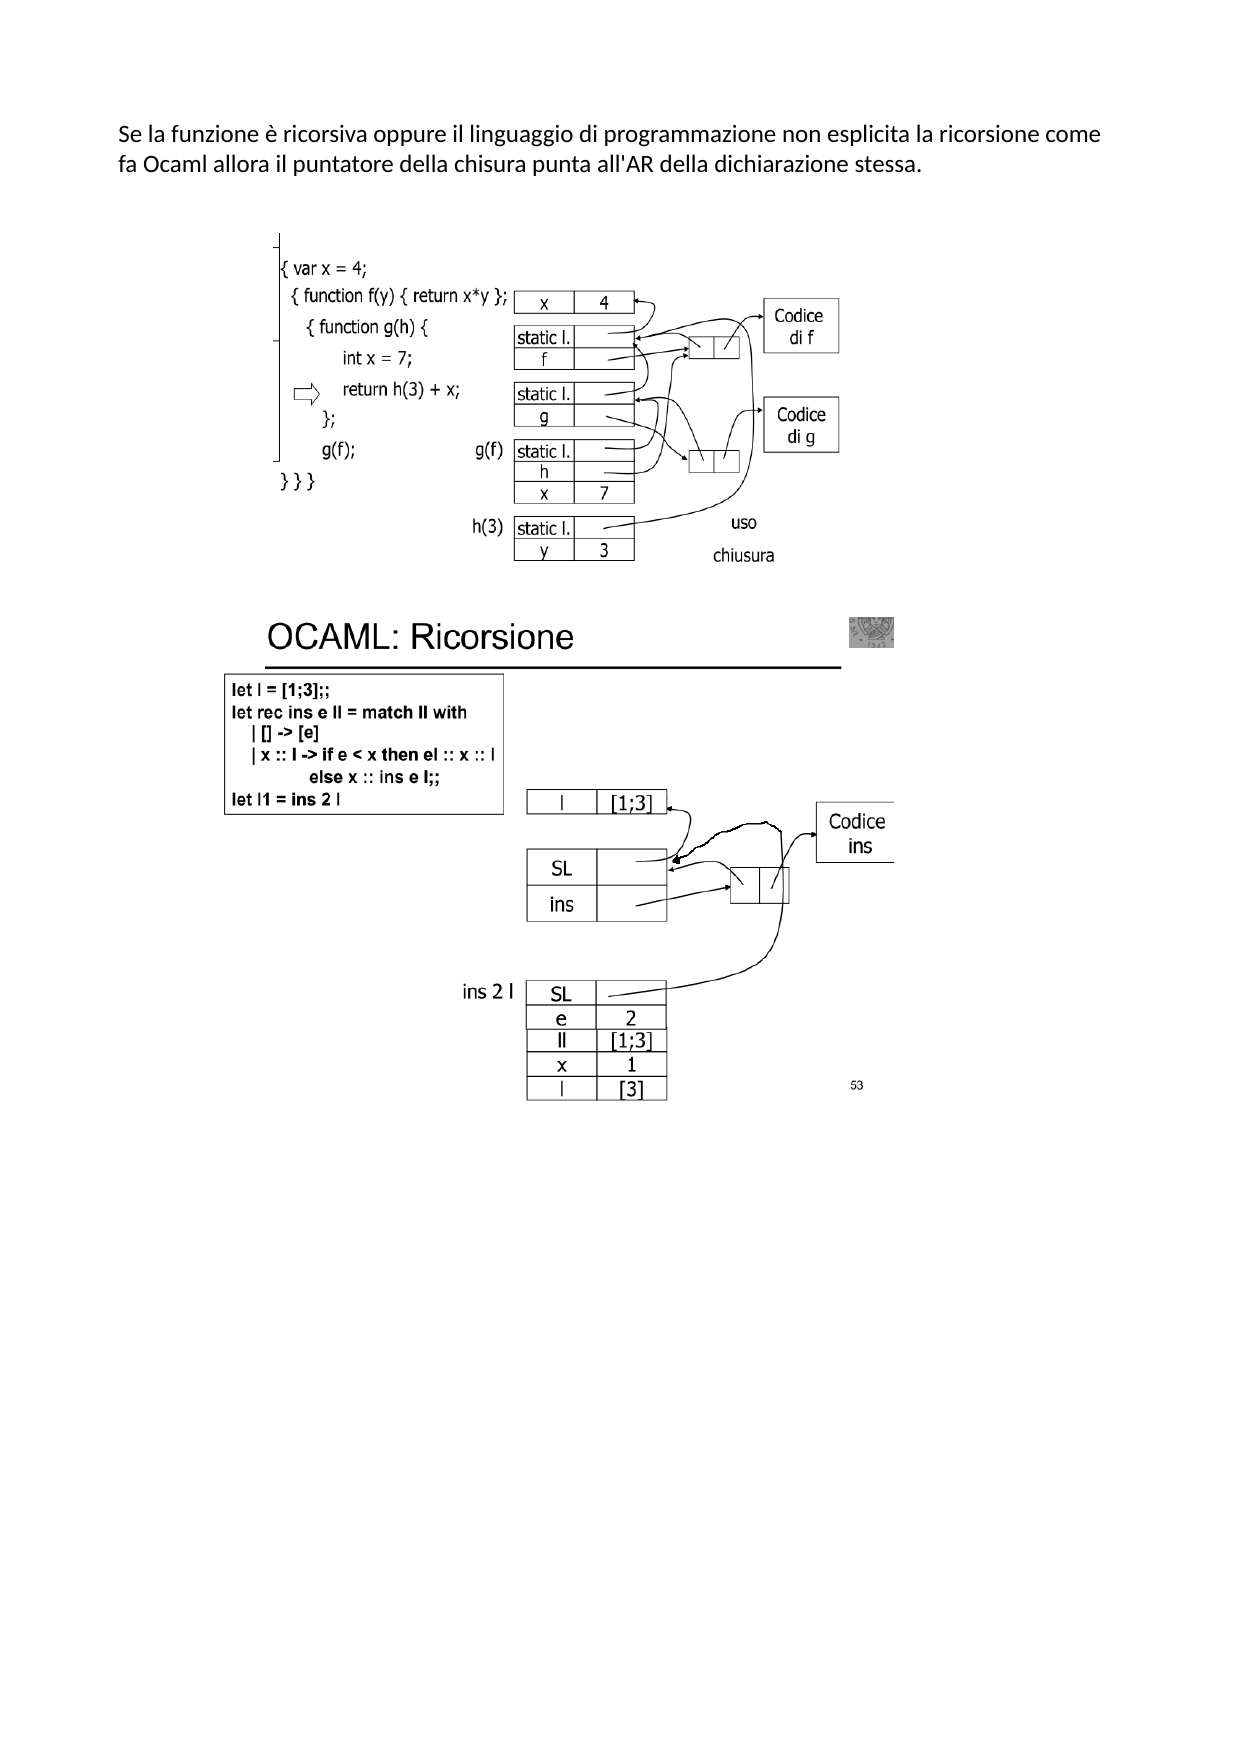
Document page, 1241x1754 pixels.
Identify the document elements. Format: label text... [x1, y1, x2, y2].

text Se la funzione è ricorsiva oppure il linguaggio di programmazione non esplicita la ricorsione come fa Ocaml allora il puntatore della chisura punta all'AR della dichiarazione stessa. [118, 118, 1122, 179]
picture [273, 233, 846, 569]
